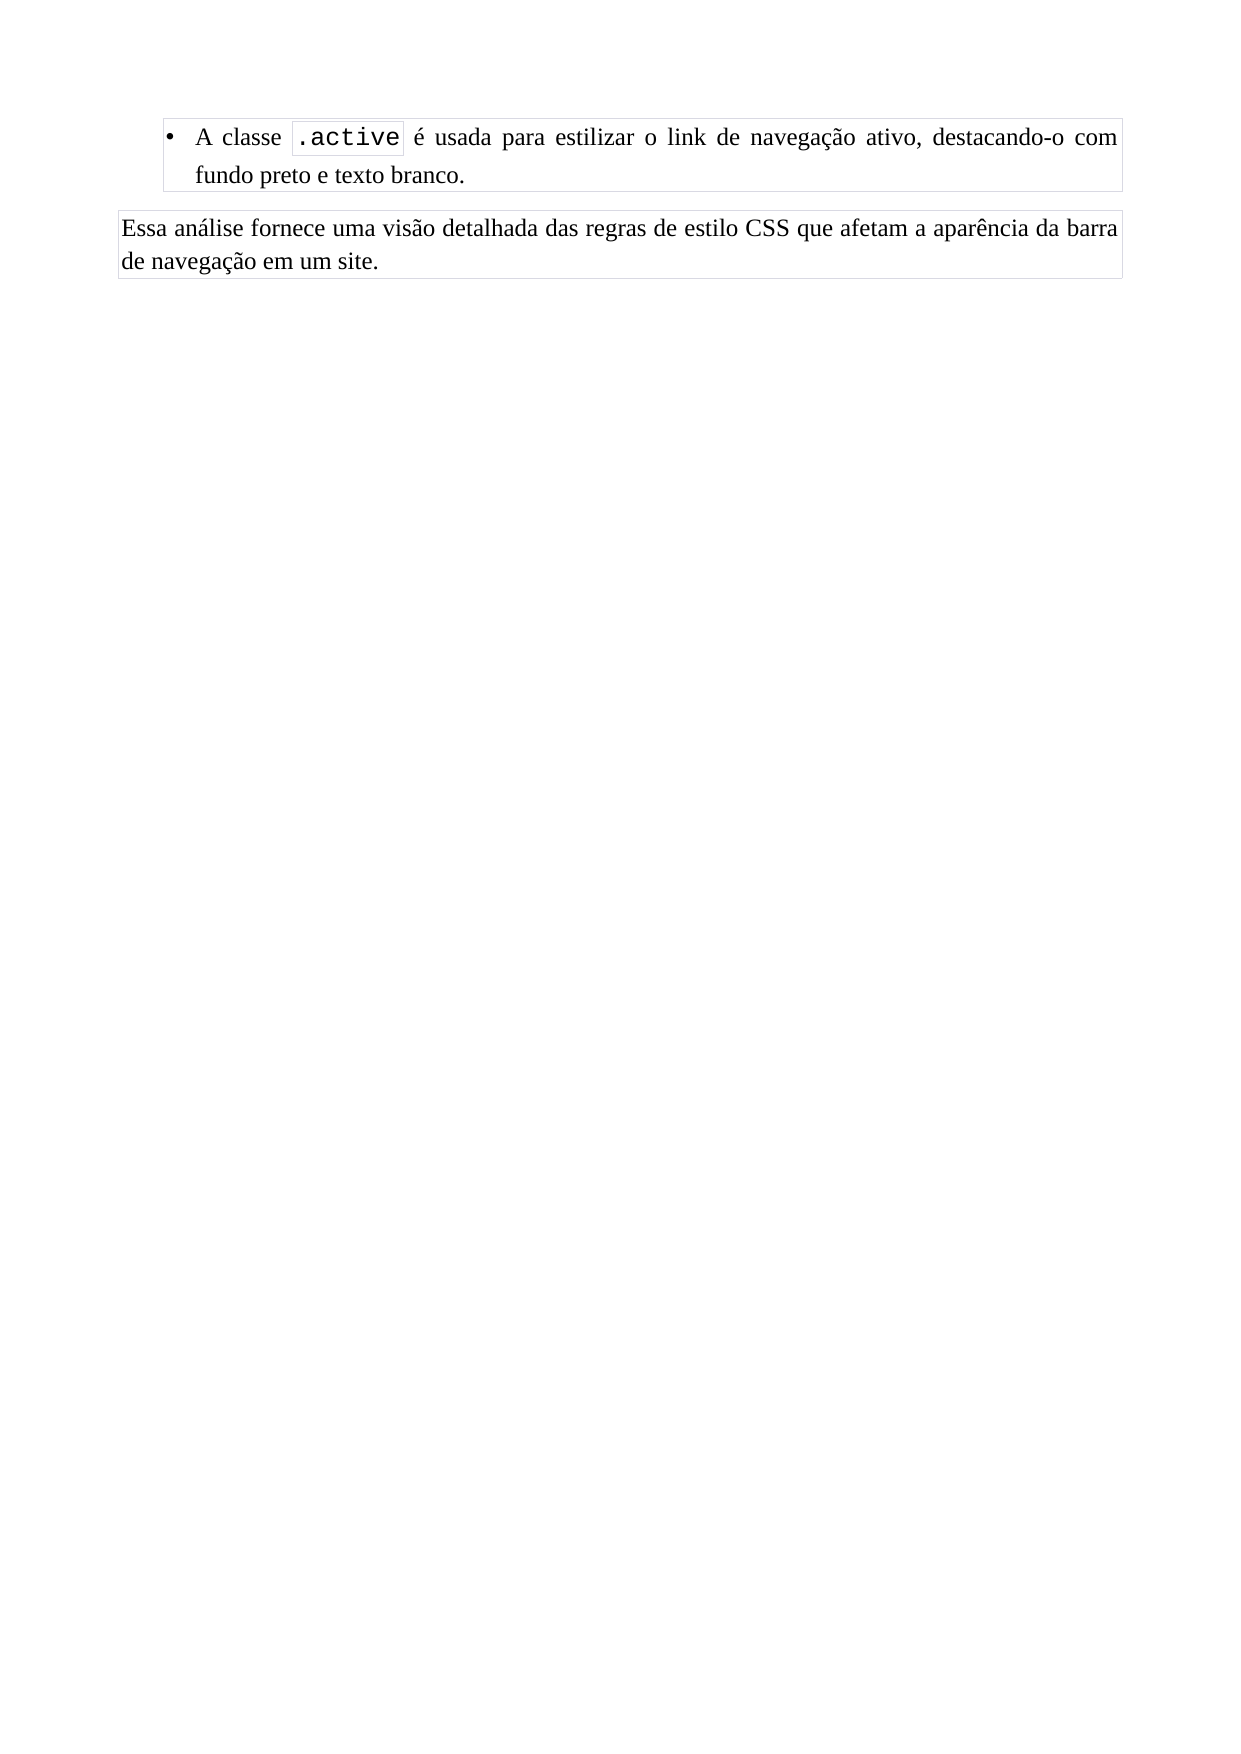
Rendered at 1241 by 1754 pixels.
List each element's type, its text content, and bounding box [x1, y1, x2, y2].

text Essa análise fornece uma visão detalhada das regras de estilo CSS que afetam a aparência da barra de navegação em um site. [119, 211, 1122, 278]
list A classe .active é usada para estilizar o link de navegação ativo, destacando-o com fundo preto e texto branco. [164, 119, 1122, 191]
